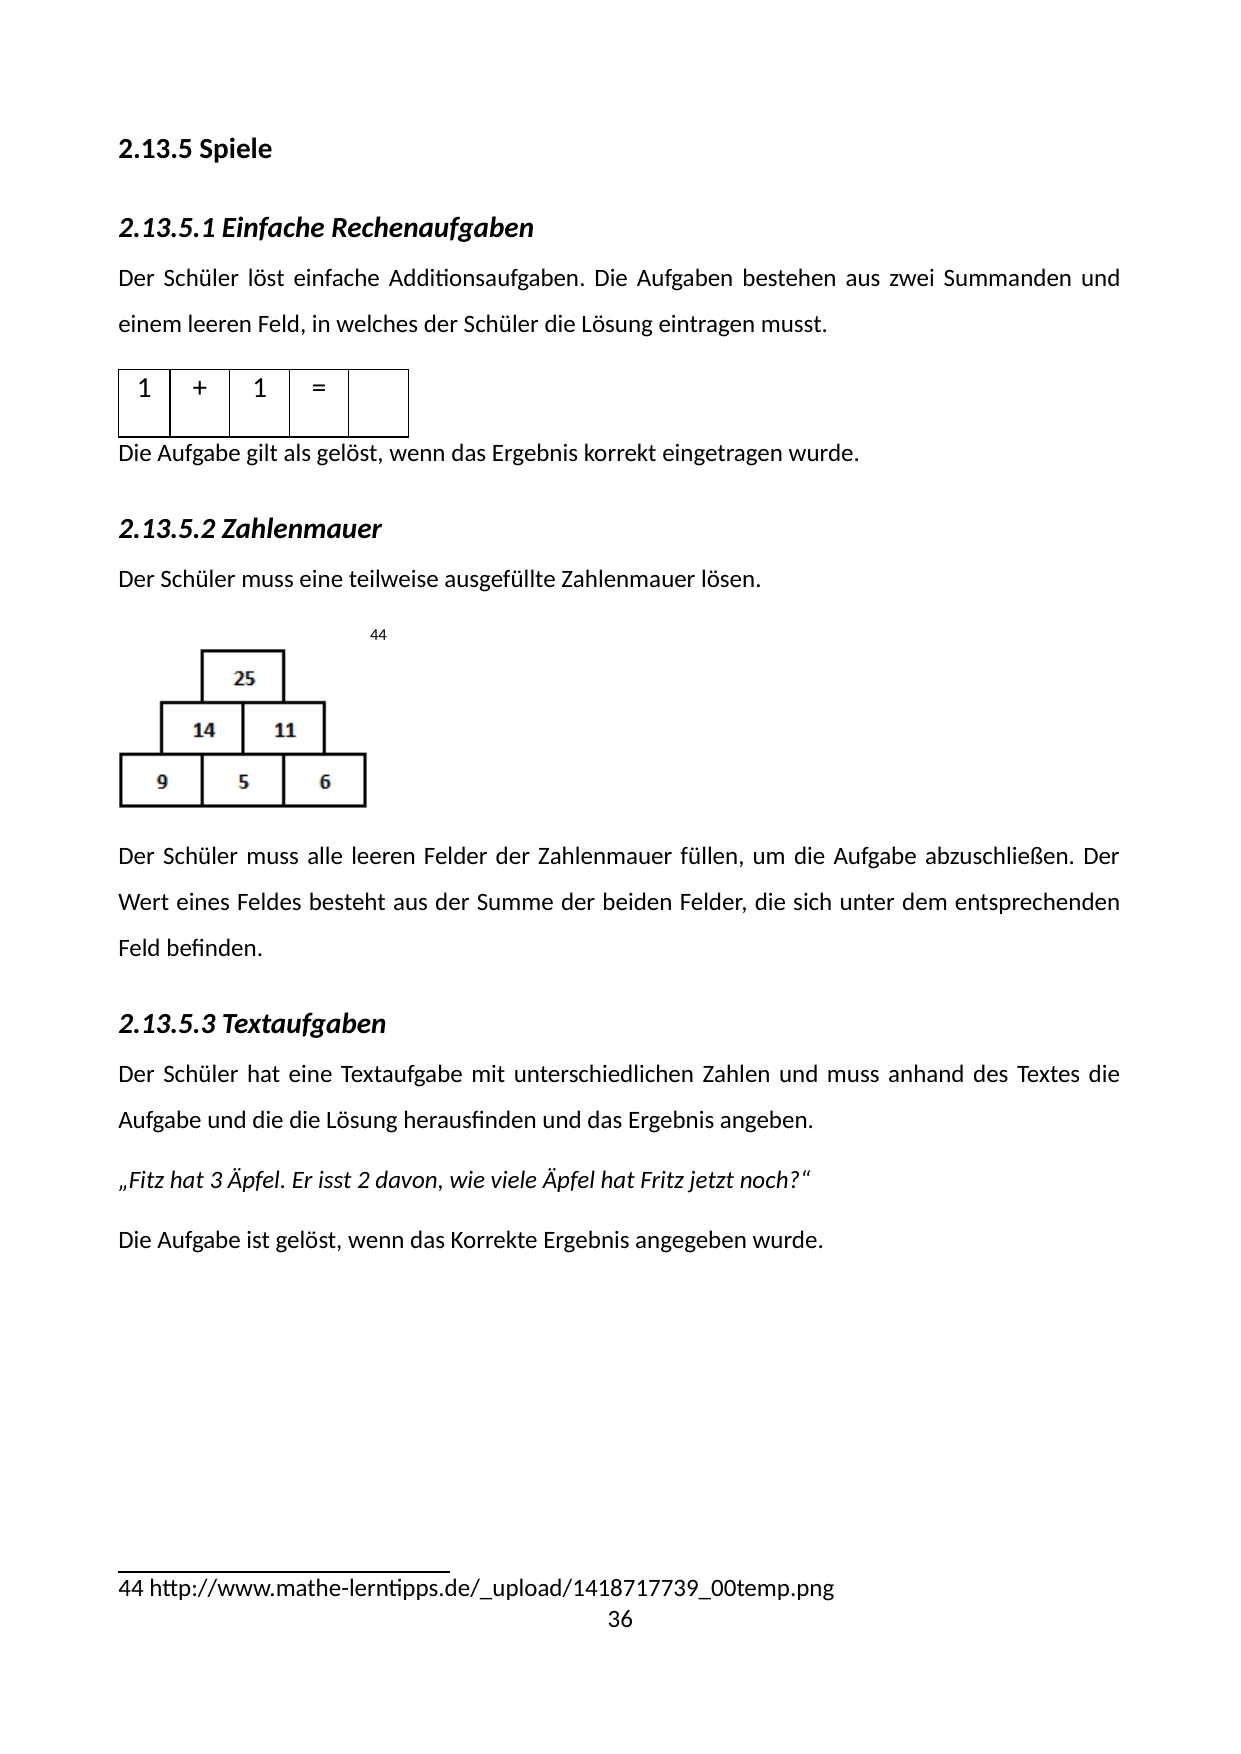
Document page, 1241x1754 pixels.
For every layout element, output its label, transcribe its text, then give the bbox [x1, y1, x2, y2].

table_header 1 [230, 370, 289, 436]
subtitle 2.13.5.2 Zahlenmauer [118, 510, 1122, 546]
table_header 1 [119, 370, 169, 436]
text Der Schüler muss alle leeren Felder der Zahlenmauer füllen, um die Aufgabe abzuschließen. Der Wert eines Feldes besteht aus der Summe der beiden Felder, die sich unter dem entsprechenden Feld befinden. [118, 841, 1122, 962]
text http://www.mathe-lerntipps.de/_upload/1418717739_00temp.png [118, 1572, 1122, 1603]
text Der Schüler hat eine Textaufgabe mit unterschiedlichen Zahlen und muss anhand des Textes die Aufgabe und die die Lösung herausfinden und das Ergebnis angeben. [118, 1058, 1122, 1134]
table_header [349, 370, 408, 436]
table_header = [290, 370, 348, 436]
table_header + [171, 370, 229, 436]
subtitle 2.13.5.1 Einfache Rechenaufgaben [118, 209, 1122, 244]
text Die Aufgabe ist gelöst, wenn das Korrekte Ergebnis angegeben wurde. [118, 1224, 1122, 1255]
text „Fitz hat 3 Äpfel. Er isst 2 davon, wie viele Äpfel hat Fritz jetzt noch?“ [118, 1164, 1122, 1195]
subtitle 2.13.5 Spiele [118, 131, 1122, 166]
text Die Aufgabe gilt als gelöst, wenn das Ergebnis korrekt eingetragen wurde. [118, 437, 1122, 468]
text Der Schüler muss eine teilweise ausgefüllte Zahlenmauer lösen. [118, 564, 1122, 594]
subtitle 2.13.5.3 Textaufgaben [118, 1005, 1122, 1040]
text Der Schüler löst einfache Additionsaufgaben. Die Aufgaben bestehen aus zwei Summanden und einem leeren Feld, in welches der Schüler die Lösung eintragen musst. [118, 262, 1122, 339]
